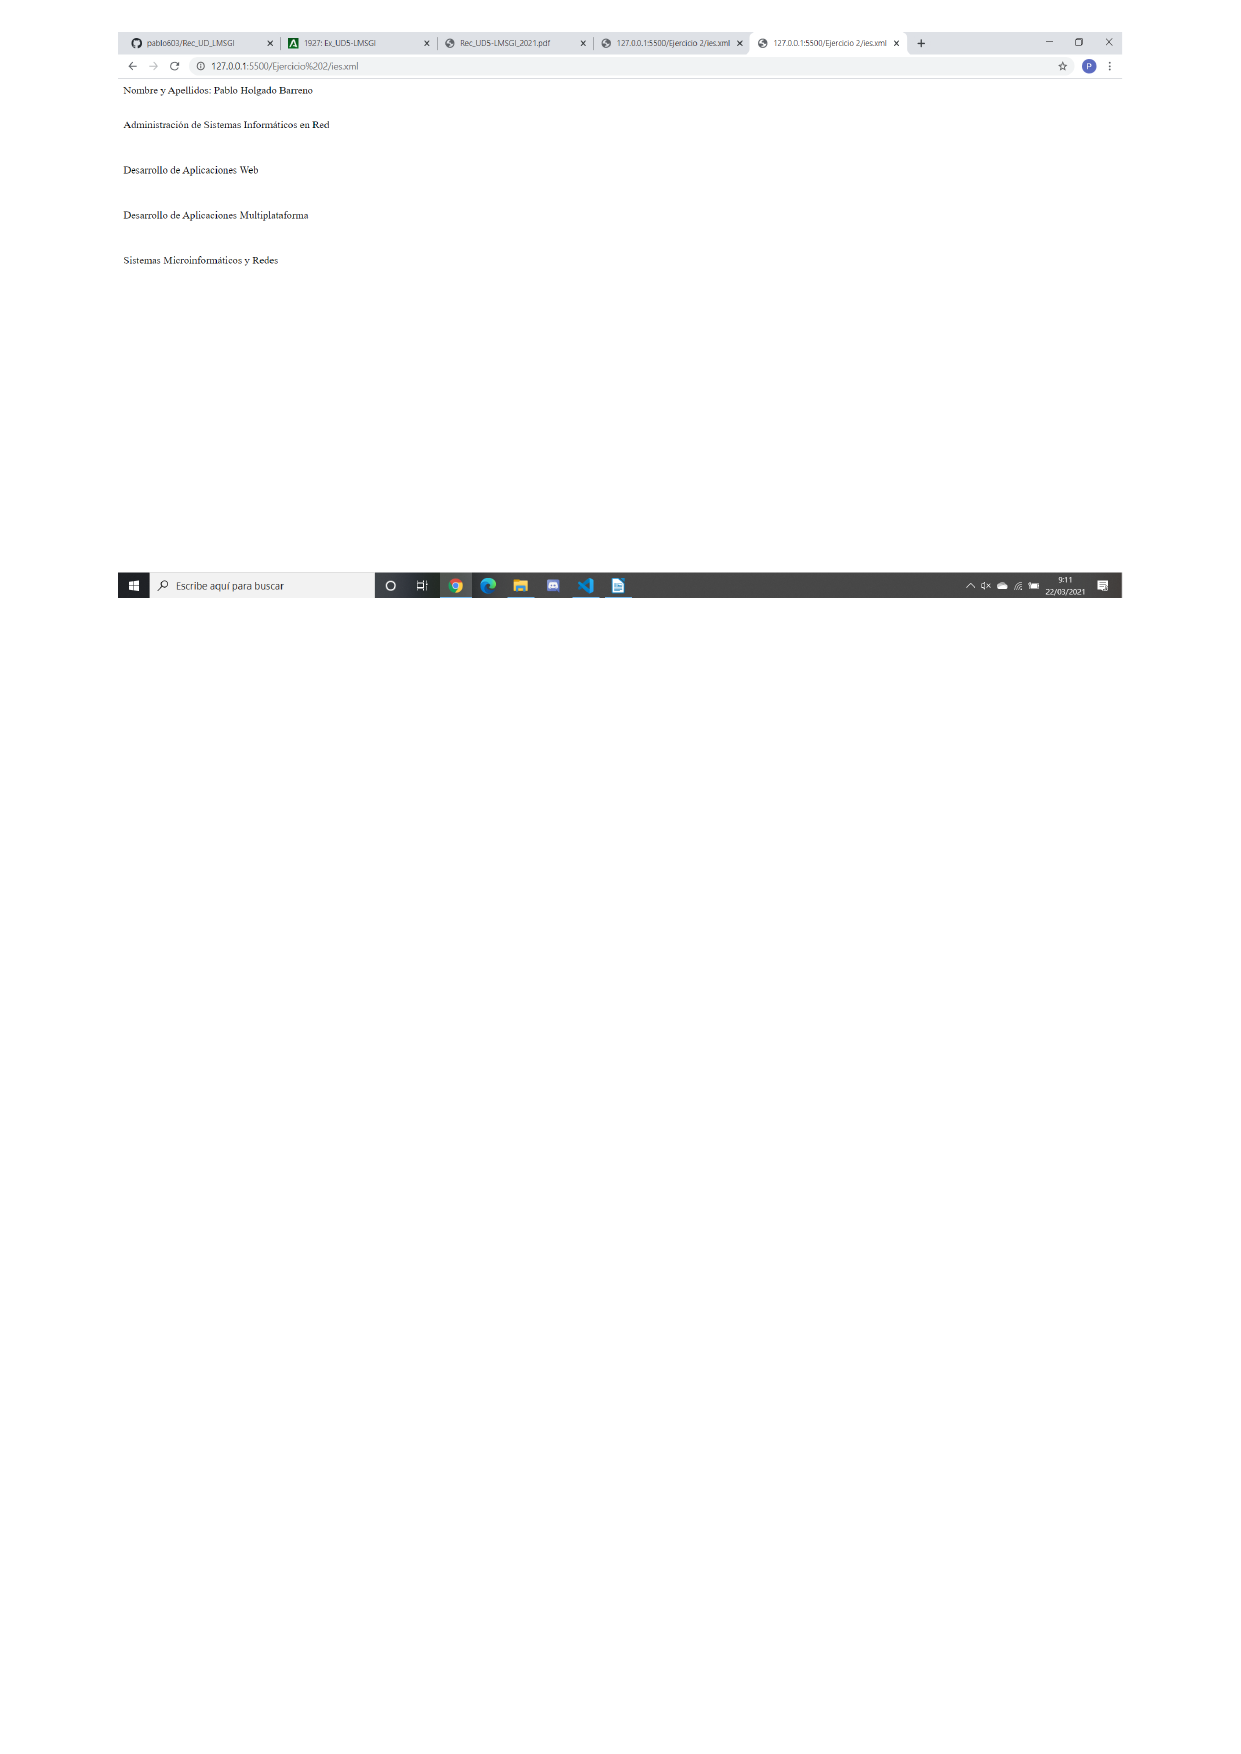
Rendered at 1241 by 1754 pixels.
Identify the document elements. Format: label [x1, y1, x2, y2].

picture [118, 32, 1123, 598]
